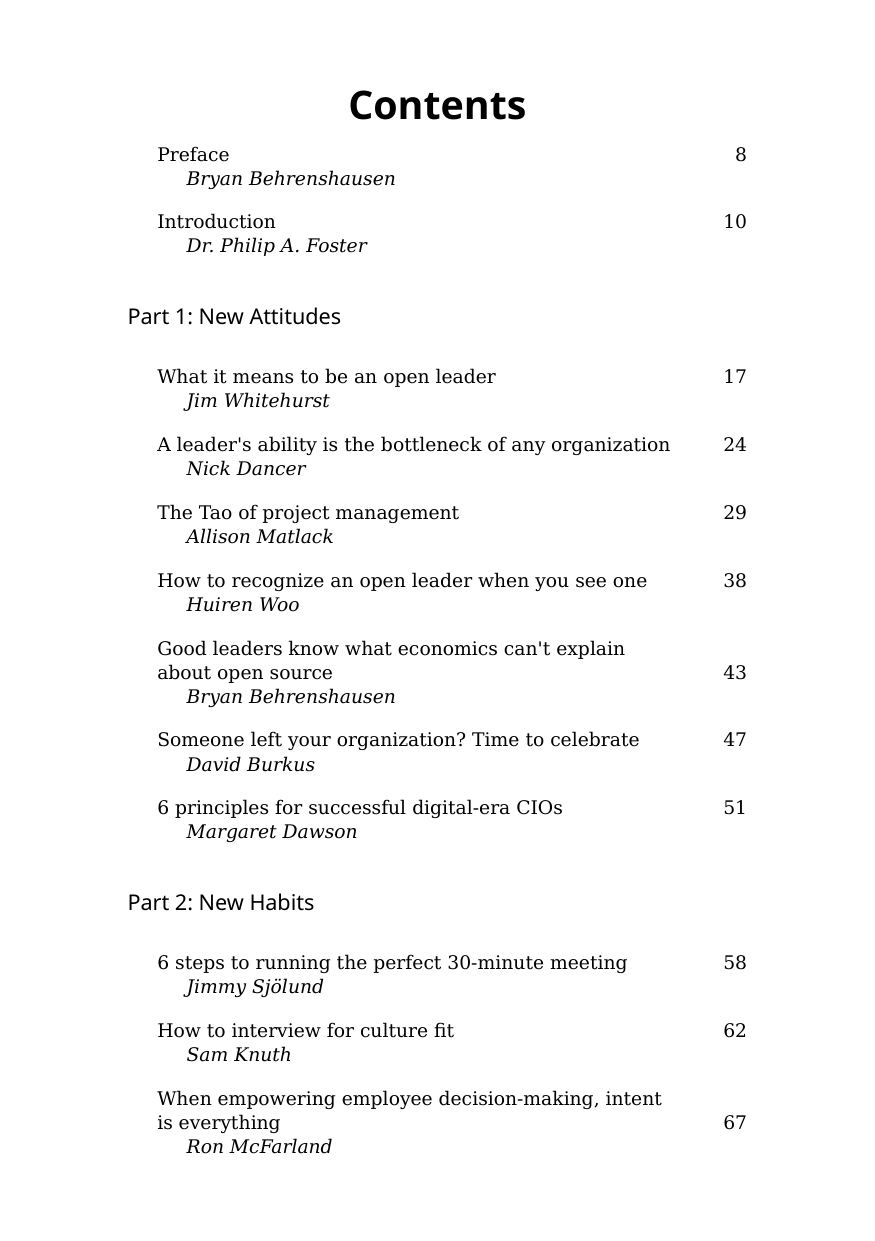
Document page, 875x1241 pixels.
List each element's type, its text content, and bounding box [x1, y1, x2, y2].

text Dr. Philip A. Foster [186, 236, 747, 279]
text 6 principles for successful digital-era CIOs 51 [157, 797, 747, 819]
text Good leaders know what economics can't explain about open source 43 [157, 638, 747, 683]
text Ron McFarland [186, 1136, 747, 1180]
text A leader's ability is the bottleneck of any organization 24 [157, 434, 747, 456]
text 6 steps to running the perfect 30-minute meeting 58 [157, 952, 747, 974]
text Allison Matlack [186, 526, 747, 570]
text Jimmy Sjölund [186, 976, 747, 1020]
text Bryan Behrenshausen [186, 686, 747, 729]
text Bryan Behrenshausen [186, 168, 747, 211]
text When empowering employee decision-making, intent is everything 67 [157, 1088, 747, 1134]
text How to interview for culture fit 62 [157, 1020, 747, 1042]
text Sam Knuth [186, 1044, 747, 1088]
text David Burkus [186, 753, 747, 797]
text How to recognize an open leader when you see one 38 [157, 570, 747, 592]
text Preface 8 [157, 144, 747, 166]
text Part 2: New Habits [127, 888, 747, 949]
text The Tao of project management 29 [157, 502, 747, 524]
text Huiren Woo [186, 594, 747, 638]
text Someone left your organization? Time to celebrate 47 [157, 729, 747, 751]
text Nick Dancer [186, 458, 747, 502]
text Introduction 10 [157, 211, 747, 233]
text Part 1: New Attitudes [127, 302, 747, 363]
text Jim Whitehurst [186, 390, 747, 434]
subtitle Contents [127, 77, 747, 131]
text What it means to be an open leader 17 [157, 366, 747, 388]
text Margaret Dawson [186, 821, 747, 865]
